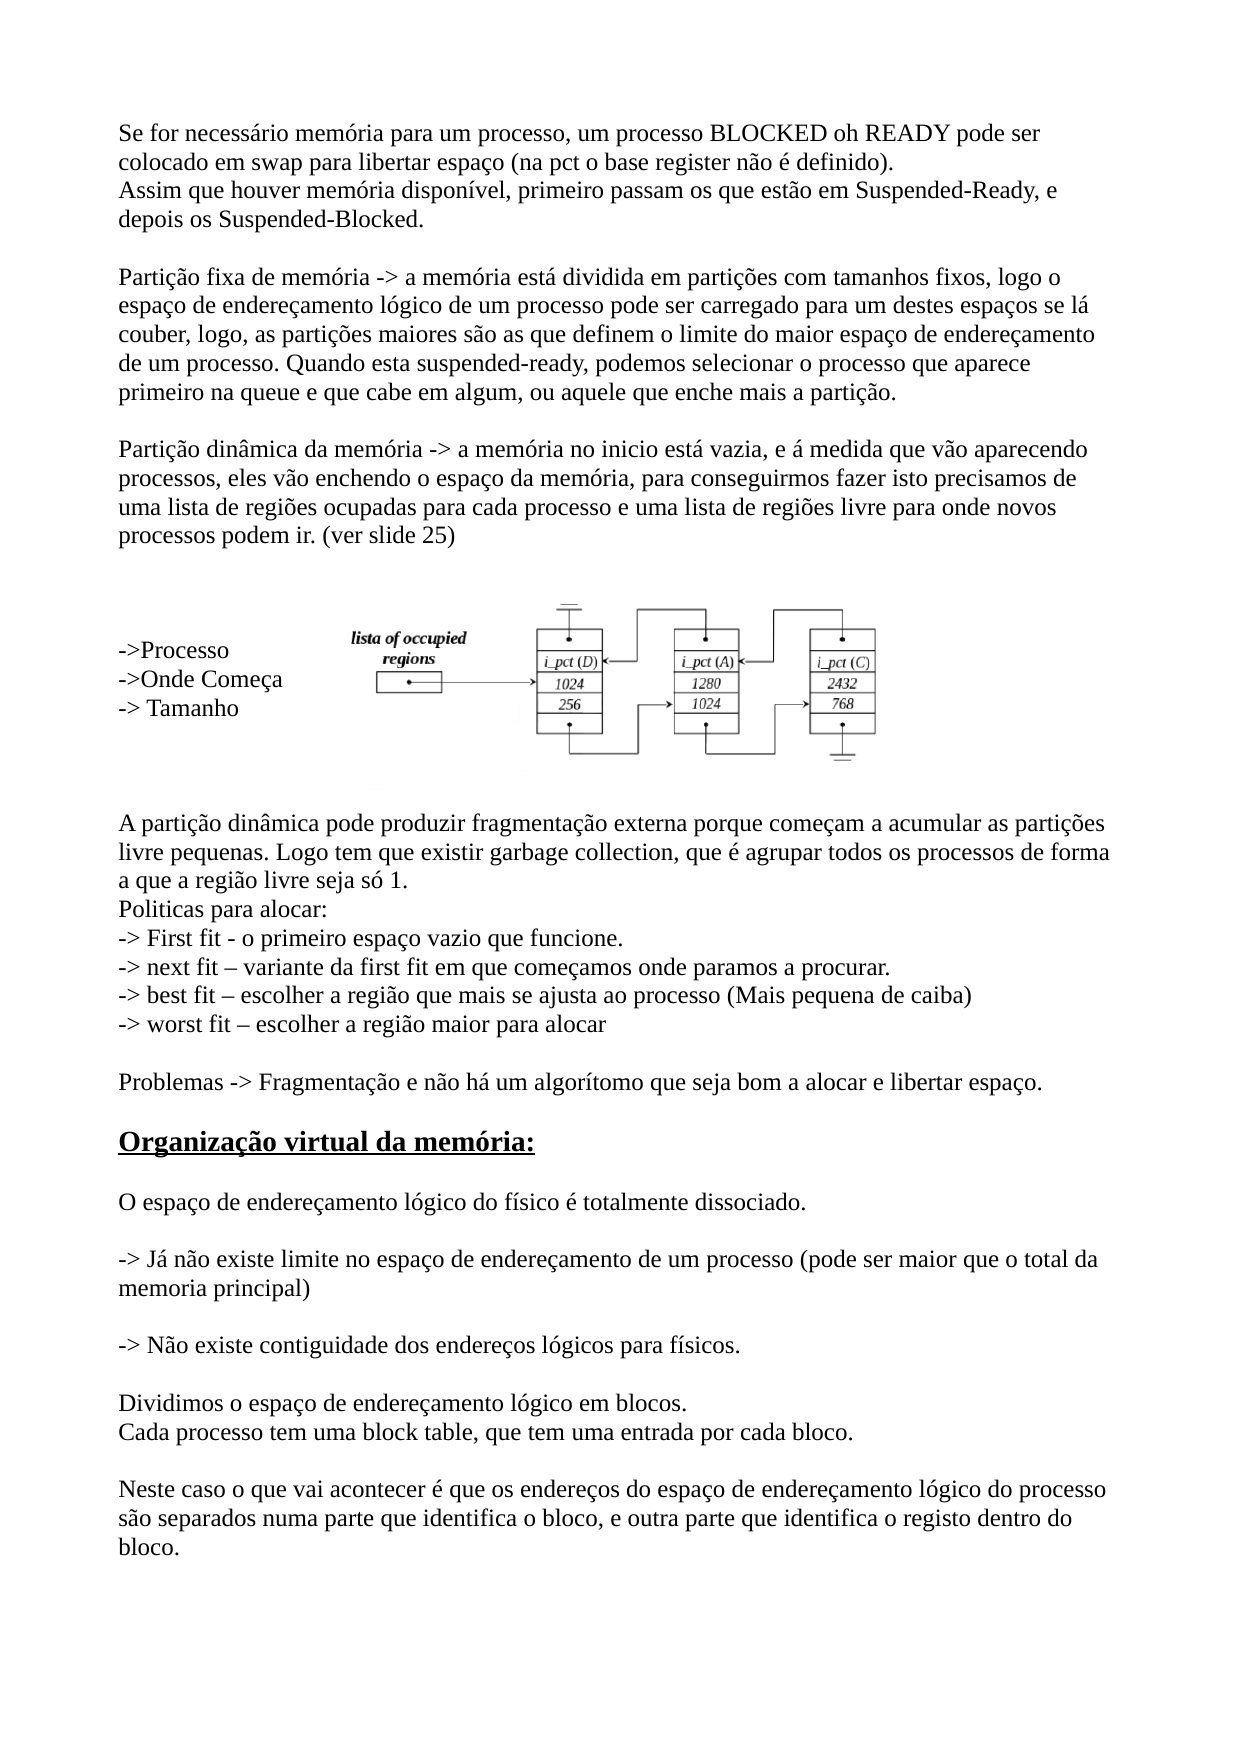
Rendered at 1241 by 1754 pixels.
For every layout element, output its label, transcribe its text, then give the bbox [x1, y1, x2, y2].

text -> next fit – variante da first fit em que começamos onde paramos a procurar. [118, 952, 1122, 981]
text -> best fit – escolher a região que mais se ajusta ao processo (Mais pequena de caiba) [118, 981, 1122, 1009]
text Cada processo tem uma block table, que tem uma entrada por cada bloco. [118, 1417, 1122, 1445]
text [902, 636, 1122, 664]
text [902, 693, 1122, 722]
text ->Processo [118, 636, 338, 664]
text [902, 664, 1122, 693]
text Organização virtual da memória: [118, 1124, 1122, 1158]
text -> Não existe contiguidade dos endereços lógicos para físicos. [118, 1330, 1122, 1359]
text -> Já não existe limite no espaço de endereçamento de um processo (pode ser maior que o total da memoria principal) [118, 1244, 1122, 1302]
text ->Onde Começa [118, 664, 338, 693]
text Partição dinâmica da memória -> a memória no inicio está vazia, e á medida que vão aparecendo processos, eles vão enchendo o espaço da memória, para conseguirmos fazer isto precisamos de uma lista de regiões ocupadas para cada processo e uma lista de regiões livre para onde novos processos podem ir. (ver slide 25) [118, 434, 1122, 549]
text -> Tamanho [118, 693, 338, 722]
text Assim que houver memória disponível, primeiro passam os que estão em Suspended-Ready, e depois os Suspended-Blocked. [118, 176, 1122, 233]
text A partição dinâmica pode produzir fragmentação externa porque começam a acumular as partições livre pequenas. Logo tem que existir garbage collection, que é agrupar todos os processos de forma a que a região livre seja só 1. [118, 808, 1122, 894]
text Se for necessário memória para um processo, um processo BLOCKED oh READY pode ser colocado em swap para libertar espaço (na pct o base register não é definido). [118, 118, 1122, 176]
picture [338, 578, 902, 790]
text Problemas -> Fragmentação e não há um algorítomo que seja bom a alocar e libertar espaço. [118, 1067, 1122, 1096]
text O espaço de endereçamento lógico do físico é totalmente dissociado. [118, 1187, 1122, 1215]
text Dividimos o espaço de endereçamento lógico em blocos. [118, 1388, 1122, 1417]
text Neste caso o que vai acontecer é que os endereços do espaço de endereçamento lógico do processo são separados numa parte que identifica o bloco, e outra parte que identifica o registo dentro do bloco. [118, 1474, 1122, 1560]
text Politicas para alocar: [118, 894, 1122, 923]
text -> First fit - o primeiro espaço vazio que funcione. [118, 923, 1122, 952]
text -> worst fit – escolher a região maior para alocar [118, 1009, 1122, 1038]
text Partição fixa de memória -> a memória está dividida em partições com tamanhos fixos, logo o espaço de endereçamento lógico de um processo pode ser carregado para um destes espaços se lá couber, logo, as partições maiores são as que definem o limite do maior espaço de endereçamento de um processo. Quando esta suspended-ready, podemos selecionar o processo que aparece primeiro na queue e que cabe em algum, ou aquele que enche mais a partição. [118, 262, 1122, 406]
